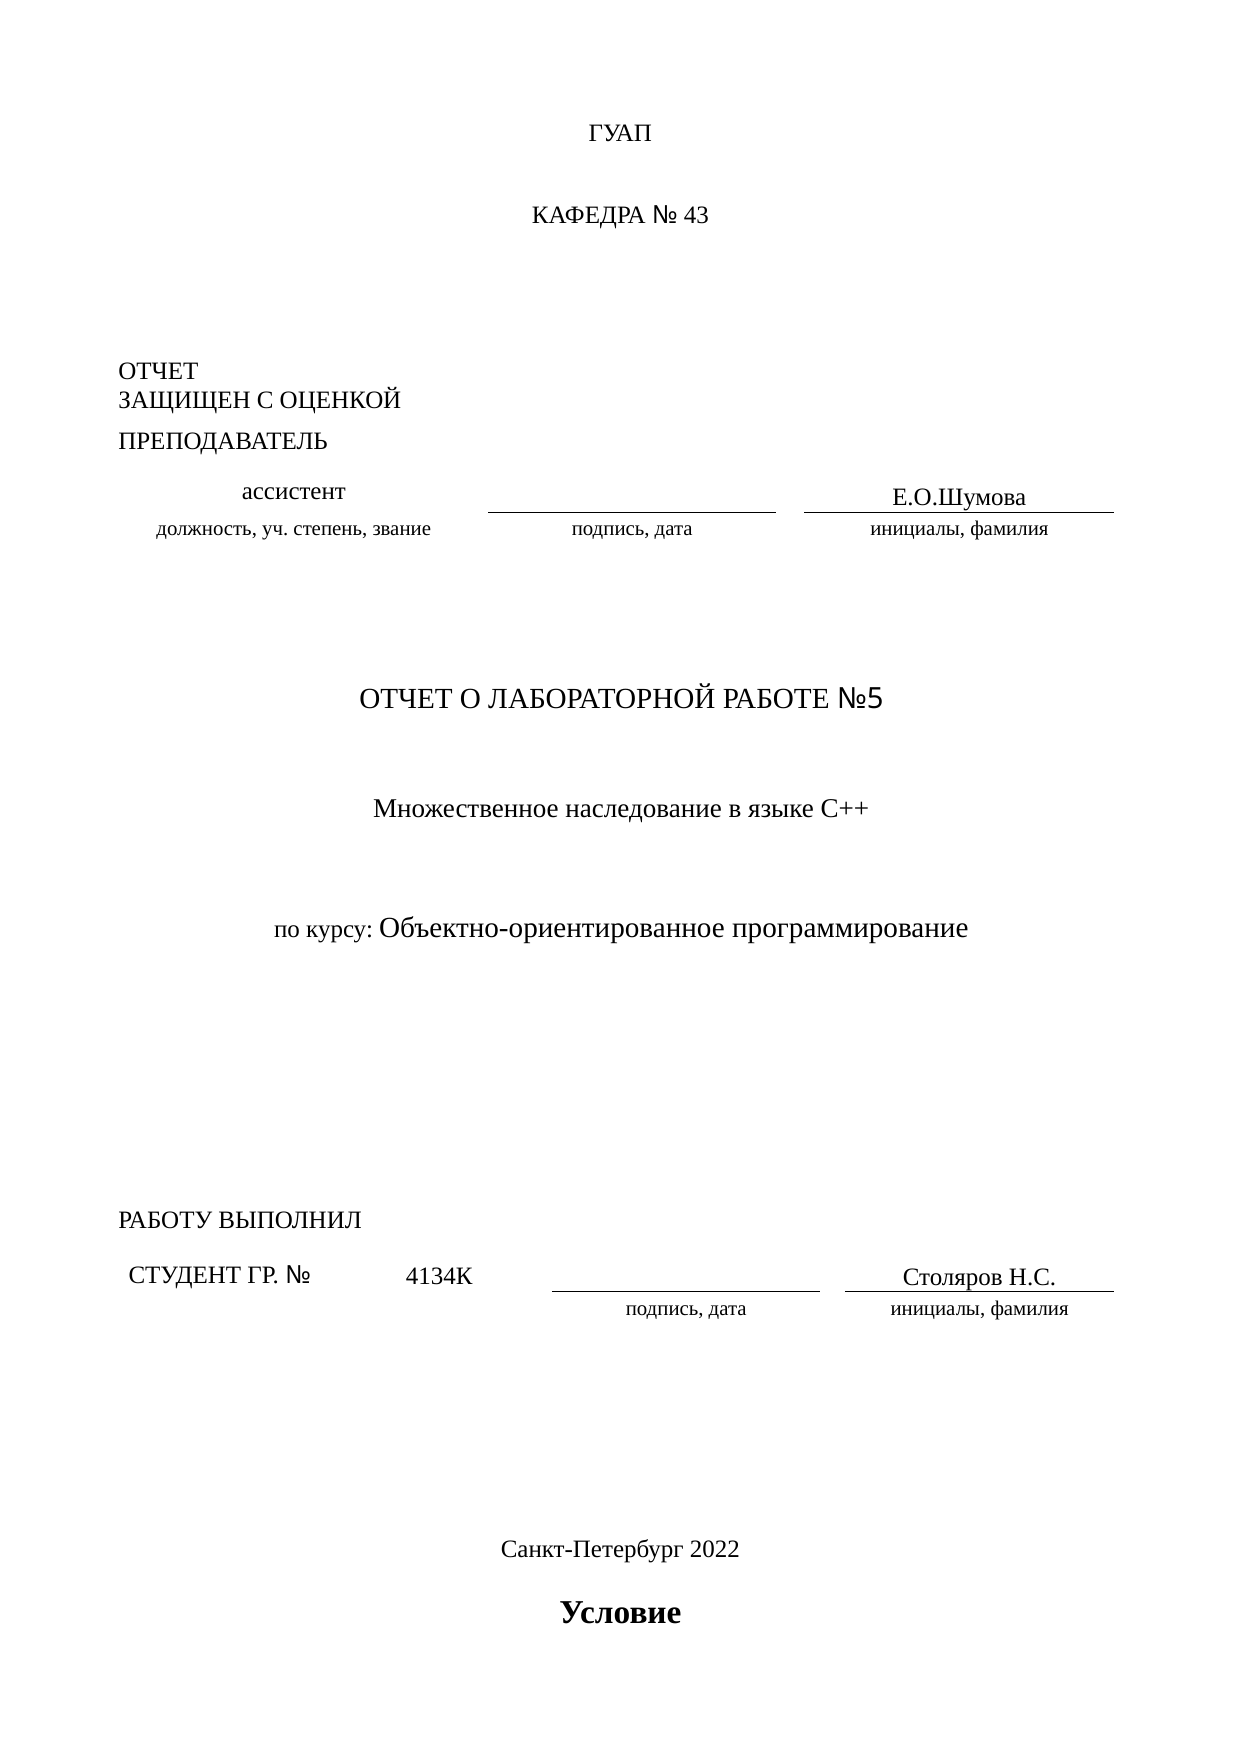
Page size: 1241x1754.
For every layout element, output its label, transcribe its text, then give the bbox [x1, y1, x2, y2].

table_cell инициалы, фамилия [804, 513, 1114, 544]
table_header [488, 469, 776, 512]
table_header СТУДЕНТ ГР. № [128, 1248, 350, 1291]
table_cell [459, 512, 488, 544]
table_cell Множественное наследование в языке С++ [128, 717, 1114, 898]
table_cell подпись, дата [552, 1292, 820, 1323]
table_header 4134К [350, 1248, 527, 1291]
text Санкт-Петербург 2022 [118, 1534, 1122, 1563]
table_header [552, 1248, 820, 1291]
text ОТЧЕТ ЗАЩИЩЕН С ОЦЕНКОЙ [118, 356, 1122, 413]
table_cell [527, 1291, 552, 1323]
table_cell по курсу: Объектно-ориентированное программирование [128, 898, 1114, 944]
table_cell [350, 1291, 527, 1323]
table_header Столяров Н.С. [845, 1248, 1114, 1291]
table_header ОТЧЕТ О ЛАБОРАТОРНОЙ РАБОТЕ №5 [128, 577, 1114, 717]
table_header Е.О.Шумова [804, 469, 1114, 512]
table_cell подпись, дата [488, 513, 776, 544]
table_header [820, 1248, 845, 1291]
text ГУАП [118, 118, 1122, 147]
text Условие [118, 1592, 1122, 1630]
table_cell инициалы, фамилия [845, 1292, 1114, 1323]
table_header ассистент [128, 469, 459, 512]
table_cell [776, 512, 804, 544]
text КАФЕДРА № 43 [118, 197, 1122, 231]
table_cell [128, 944, 1114, 999]
table_header [459, 469, 488, 512]
table_cell [820, 1291, 845, 1323]
text ПРЕПОДАВАТЕЛЬ [118, 426, 1122, 455]
text РАБОТУ ВЫПОЛНИЛ [118, 1205, 1122, 1234]
table_header [527, 1248, 552, 1291]
table_cell должность, уч. степень, звание [128, 512, 459, 544]
table_cell [128, 1000, 1114, 1030]
table_cell [128, 1291, 350, 1323]
table_header [776, 469, 804, 512]
